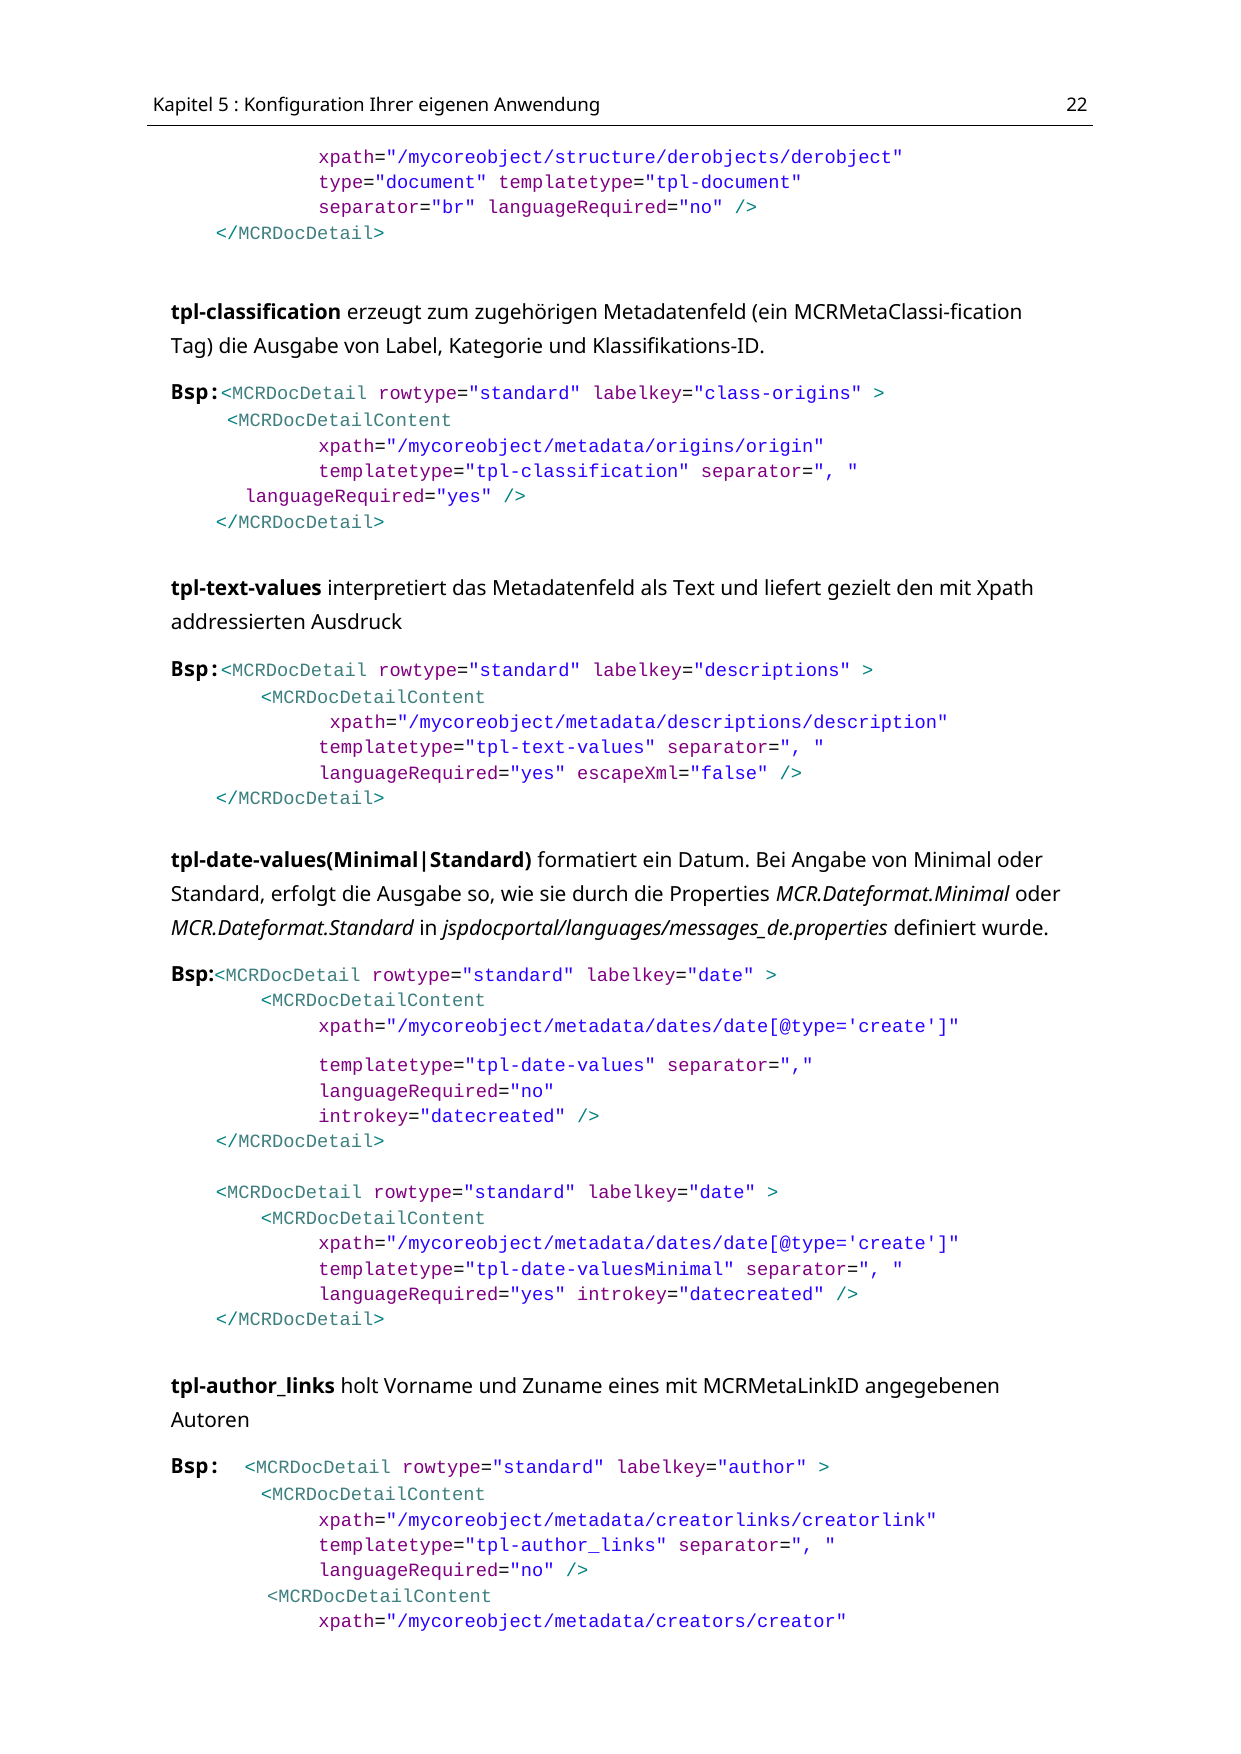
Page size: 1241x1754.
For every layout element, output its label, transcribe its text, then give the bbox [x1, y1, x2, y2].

text <MCRDocDetail rowtype="standard" labelkey="date" > [171, 1183, 1069, 1204]
subtitle tpl-date-values(Minimal|Standard) formatiert ein Datum. Bei Angabe von Minimal oder Standard, erfolgt die Ausgabe so, wie sie durch die Properties MCR.Dateformat.Minimal oder MCR.Dateformat.Standard in jspdocportal/languages/messages_de.properties definiert wurde. [171, 846, 1092, 942]
text xpath="/mycoreobject/metadata/descriptions/description" [171, 713, 1069, 734]
text templatetype="tpl-classification" separator=", " languageRequired="yes" /> [171, 462, 1069, 509]
text </MCRDocDetail> [171, 513, 1069, 534]
text xpath="/mycoreobject/structure/derobjects/derobject" [171, 148, 1069, 169]
text tpl-classification erzeugt zum zugehörigen Metadatenfeld (ein MCRMetaClassi-fication Tag) die Ausgabe von Label, Kategorie und Klassifikations-ID. [171, 297, 1069, 359]
text tpl-author_links holt Vorname und Zuname eines mit MCRMetaLinkID angegebenen Autoren [171, 1371, 1069, 1433]
text </MCRDocDetail> [171, 1310, 1069, 1332]
text <MCRDocDetailContent xpath="/mycoreobject/metadata/dates/date[@type='create']" templatetype="tpl-date-valuesMinimal" separator=", " languageRequired="yes" introkey="datecreated" /> [171, 1209, 1069, 1306]
text Bsp: <MCRDocDetail rowtype="standard" labelkey="author" > [171, 1451, 1069, 1479]
text tpl-text-values interpretiert das Metadatenfeld als Text und liefert gezielt den mit Xpath addressierten Ausdruck [171, 573, 1069, 636]
text <MCRDocDetailContent [171, 1485, 1069, 1506]
text languageRequired="no" /> [171, 1561, 1069, 1583]
text Bsp:<MCRDocDetail rowtype="standard" labelkey="class-origins" > [171, 377, 1069, 406]
text <MCRDocDetailContent [171, 688, 1069, 709]
text <MCRDocDetailContent [171, 1587, 1069, 1608]
text introkey="datecreated" /> [171, 1107, 1069, 1128]
text </MCRDocDetail> [171, 224, 1069, 245]
text templatetype="tpl-date-values" separator="," languageRequired="no" [171, 1056, 1069, 1103]
text Bsp:<MCRDocDetail rowtype="standard" labelkey="descriptions" > [171, 654, 1069, 682]
text <MCRDocDetailContent [171, 411, 1069, 432]
text templatetype="tpl-text-values" separator=", " [171, 738, 1069, 760]
text xpath="/mycoreobject/metadata/origins/origin" [171, 437, 1069, 458]
text xpath="/mycoreobject/metadata/creators/creator" [171, 1612, 1069, 1633]
text separator="br" languageRequired="no" /> [171, 198, 1069, 220]
text languageRequired="yes" escapeXml="false" /> [171, 764, 1069, 785]
text xpath="/mycoreobject/metadata/creatorlinks/creatorlink" templatetype="tpl-author_links" separator=", " [171, 1511, 1069, 1557]
text type="document" templatetype="tpl-document" [171, 173, 1069, 194]
text </MCRDocDetail> [171, 1132, 1069, 1154]
text </MCRDocDetail> [171, 789, 1069, 811]
text Bsp:<MCRDocDetail rowtype="standard" labelkey="date" > <MCRDocDetailContent xpath="/mycoreobject/metadata/dates/date[@type='create']" [171, 959, 1069, 1038]
